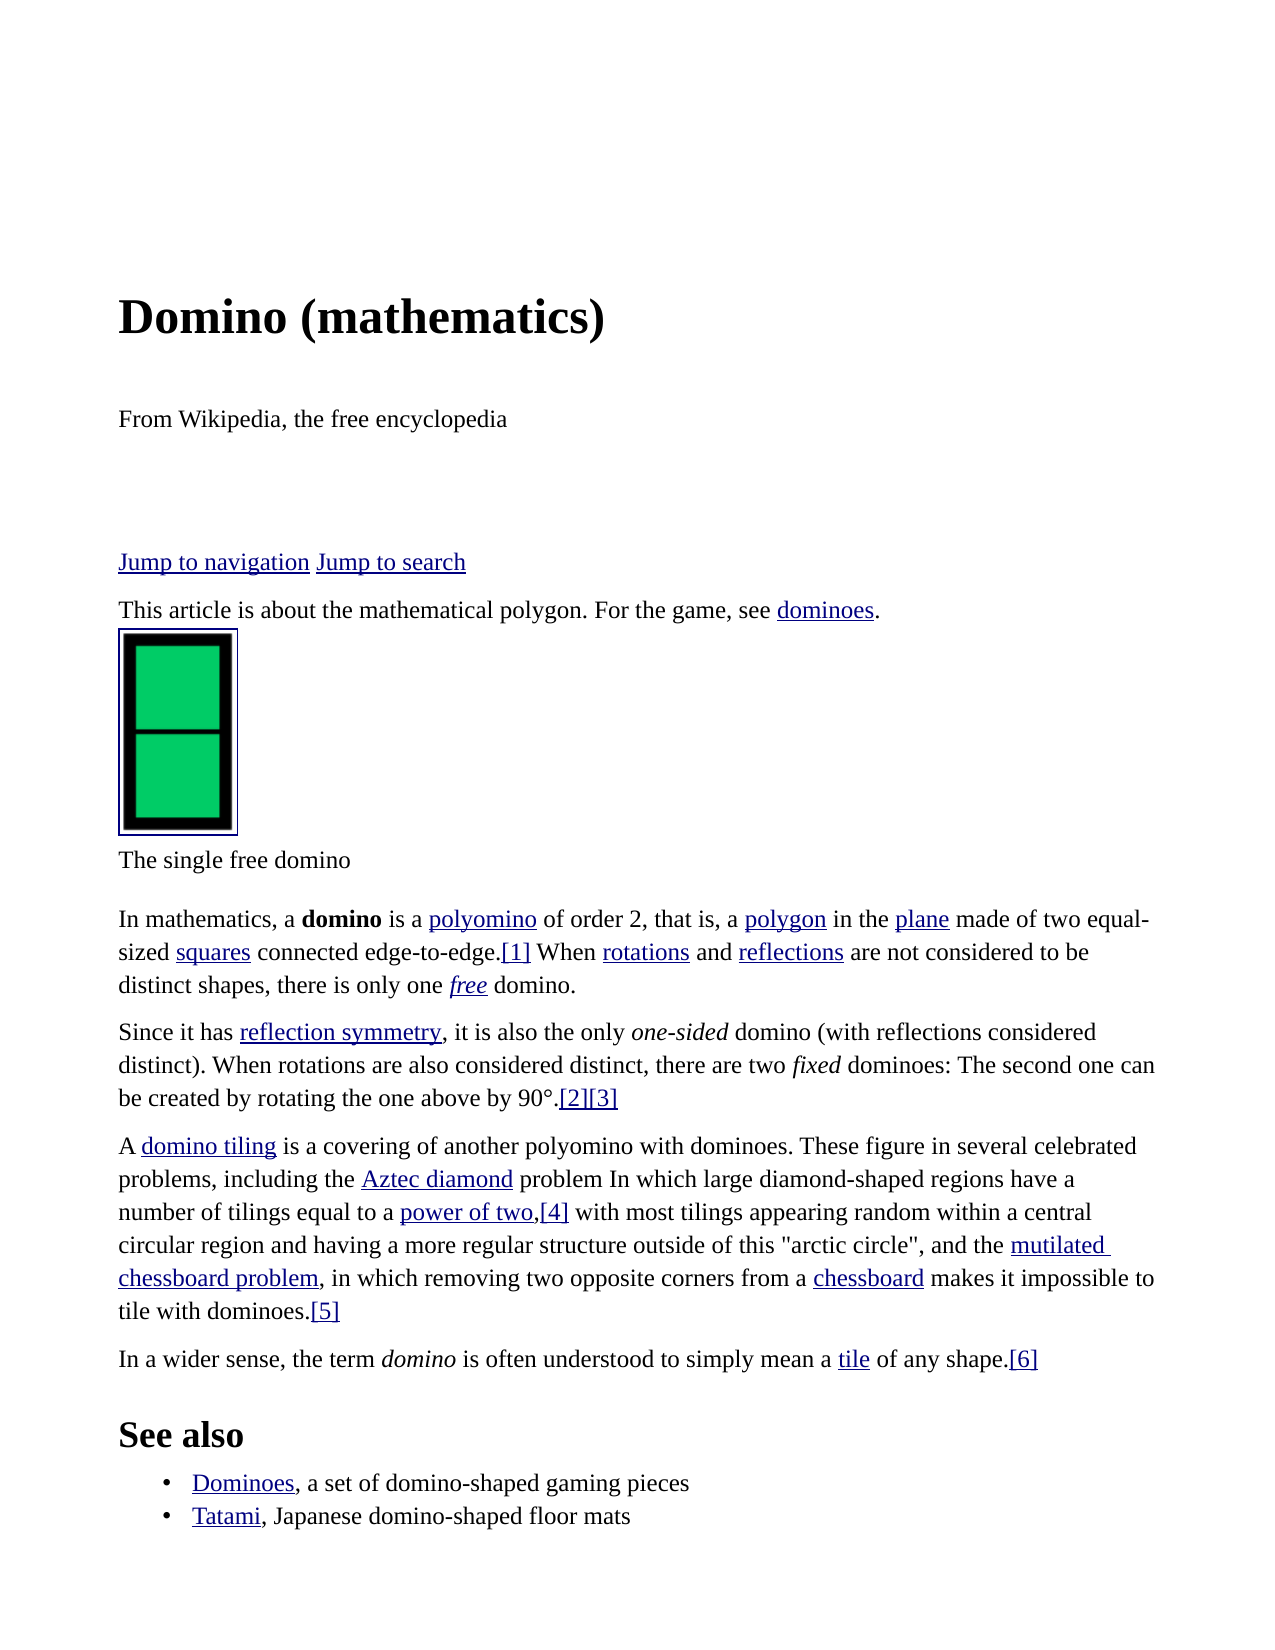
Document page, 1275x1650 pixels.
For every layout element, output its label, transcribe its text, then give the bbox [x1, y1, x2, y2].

list Tatami, Japanese domino-shaped floor mats [162, 1501, 1157, 1529]
text Jump to navigation Jump to search [118, 547, 1157, 576]
text In a wider sense, the term domino is often understood to simply mean a tile of any shape.[6] [118, 1344, 1157, 1372]
text The single free domino [118, 845, 1157, 874]
text From Wikipedia, the free encyclopedia [118, 404, 1157, 433]
text In mathematics, a domino is a polyomino of order 2, that is, a polygon in the plane made of two equal-sized squares connected edge-to-edge.[1] When rotations and reflections are not considered to be distinct shapes, there is only one free domino. [118, 904, 1157, 998]
subtitle Domino (mathematics) [118, 287, 1157, 344]
text Since it has reflection symmetry, it is also the only one-sided domino (with reflections considered distinct). When rotations are also considered distinct, there are two fixed dominoes: The second one can be created by rotating the one above by 90°.[2][3] [118, 1017, 1157, 1112]
text This article is about the mathematical polygon. For the game, see dominoes. [118, 595, 1157, 624]
subtitle See also [118, 1412, 1157, 1455]
list Dominoes, a set of domino-shaped gaming pieces [162, 1468, 1157, 1496]
picture [120, 630, 237, 834]
text A domino tiling is a covering of another polyomino with dominoes. These figure in several celebrated problems, including the Aztec diamond problem In which large diamond-shaped regions have a number of tilings equal to a power of two,[4] with most tilings appearing random within a central circular region and having a more regular structure outside of this "arctic circle", and the mutilated chessboard problem, in which removing two opposite corners from a chessboard makes it impossible to tile with dominoes.[5] [118, 1131, 1157, 1325]
